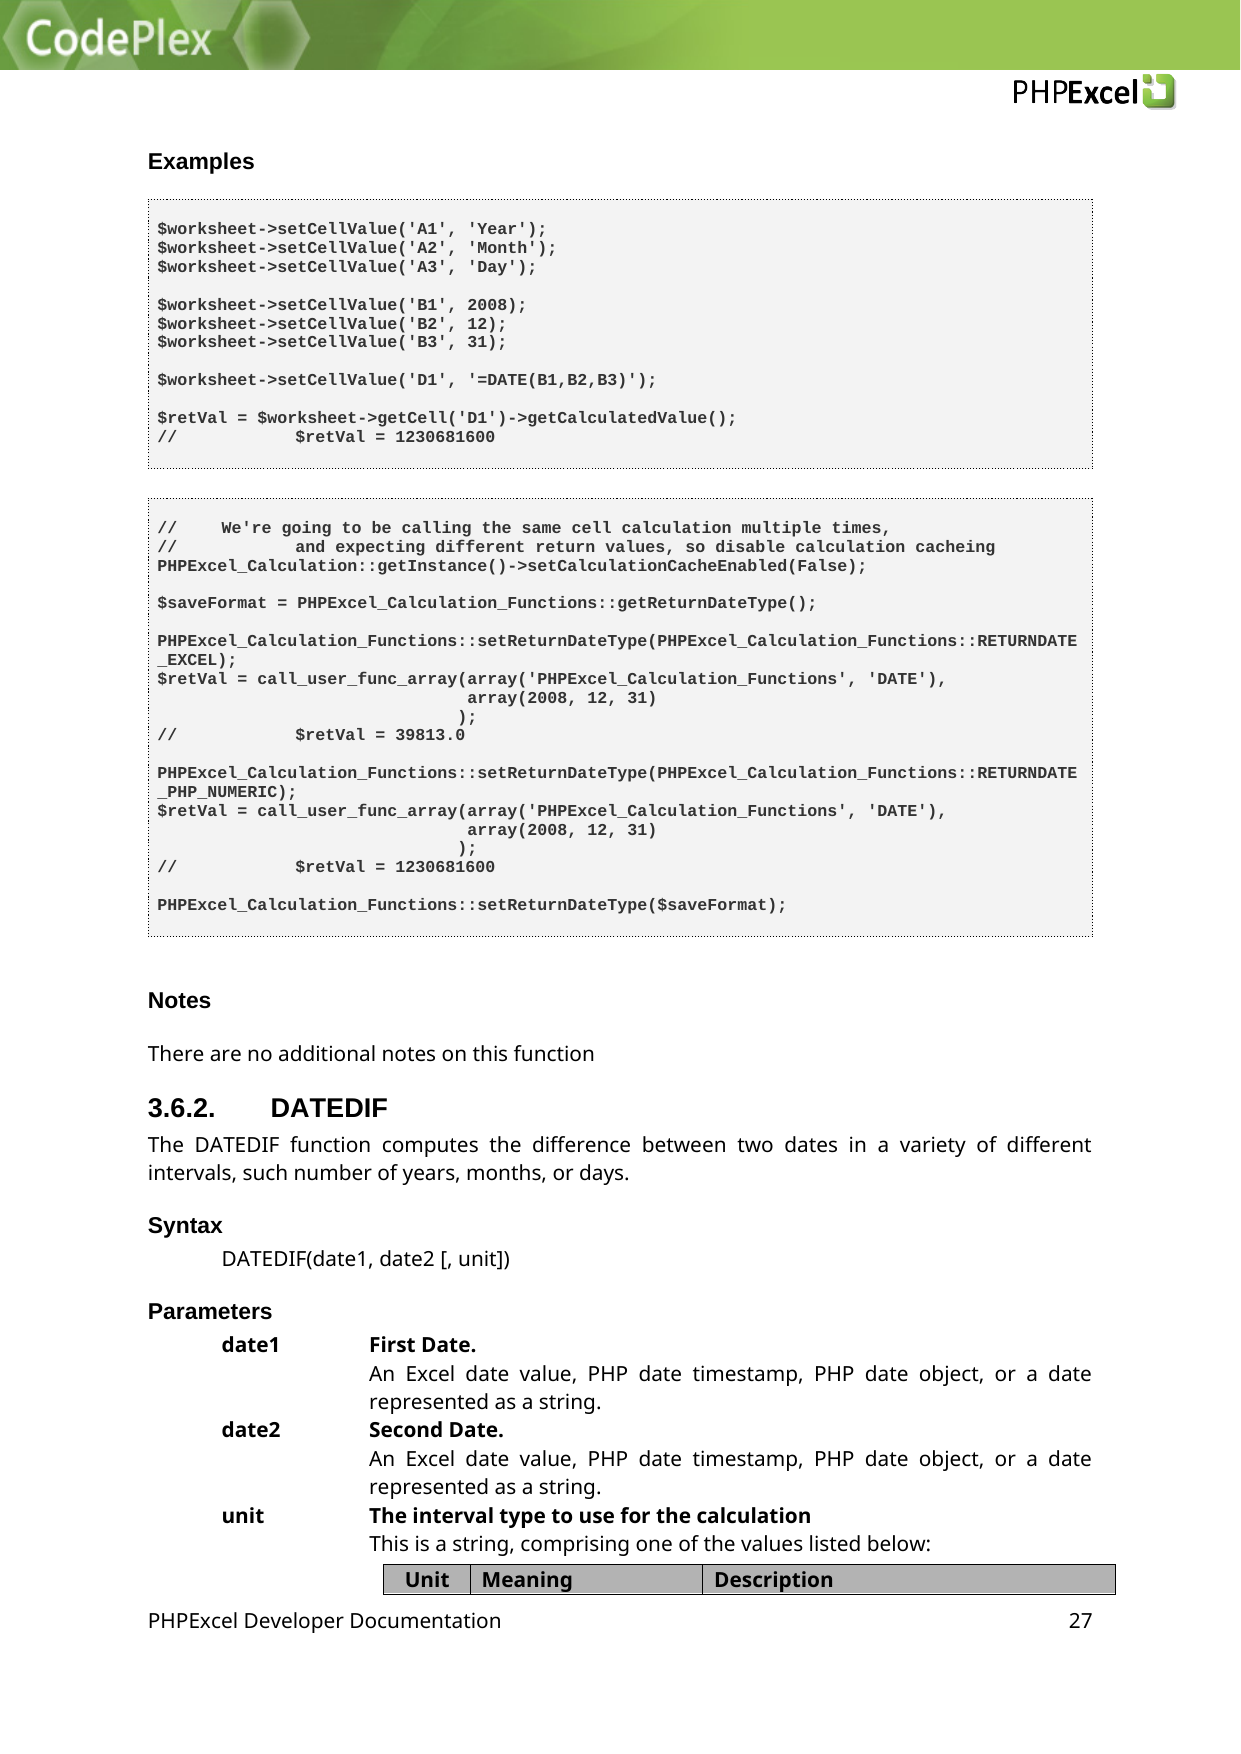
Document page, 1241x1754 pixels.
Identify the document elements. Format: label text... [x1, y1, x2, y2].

text ); [148, 837, 1093, 856]
text PHPExcel_Calculation_Functions::setReturnDateType($saveFormat); [148, 893, 1093, 912]
table_header Description [703, 1565, 1115, 1593]
text PHPExcel_Calculation_Functions::setReturnDateType(PHPExcel_Calculation_Functions::RETURNDATE_EXCEL); [148, 629, 1093, 667]
text The DATEDIF function computes the difference between two dates in a variety of different intervals, such number of years, months, or days. [148, 1130, 1093, 1187]
text $worksheet->setCellValue('A1', 'Year'); [148, 218, 1093, 237]
text ); [148, 705, 1093, 724]
subtitle Parameters [148, 1298, 1093, 1324]
table_header Unit [384, 1565, 470, 1593]
text // $retVal = 39813.0 [148, 724, 1093, 743]
text date1 First Date. [221, 1330, 1093, 1359]
text // We're going to be calling the same cell calculation multiple times, [148, 516, 1093, 535]
text DATEDIF(date1, date2 [, unit]) [221, 1244, 1093, 1273]
text array(2008, 12, 31) [148, 818, 1093, 837]
text $saveFormat = PHPExcel_Calculation_Functions::getReturnDateType(); [148, 592, 1093, 611]
text date2 Second Date. [221, 1416, 1093, 1444]
text An Excel date value, PHP date timestamp, PHP date object, or a date represented as a string. [369, 1444, 1093, 1501]
text unit The interval type to use for the calculation [221, 1501, 1093, 1529]
text // $retVal = 1230681600 [148, 856, 1093, 875]
text $worksheet->setCellValue('A2', 'Month'); [148, 237, 1093, 256]
text $worksheet->setCellValue('B1', 2008); [148, 293, 1093, 312]
text // $retVal = 1230681600 [148, 425, 1093, 444]
text PHPExcel_Calculation::getInstance()->setCalculationCacheEnabled(False); [148, 554, 1093, 573]
text $worksheet->setCellValue('B2', 12); [148, 312, 1093, 331]
text An Excel date value, PHP date timestamp, PHP date object, or a date represented as a string. [369, 1359, 1093, 1416]
subtitle DATEDIF [148, 1092, 1093, 1123]
text $retVal = $worksheet->getCell('D1')->getCalculatedValue(); [148, 406, 1093, 425]
text $worksheet->setCellValue('D1', '=DATE(B1,B2,B3)'); [148, 369, 1093, 387]
text $retVal = call_user_func_array(array('PHPExcel_Calculation_Functions', 'DATE'), [148, 799, 1093, 818]
text There are no additional notes on this function [148, 1039, 1093, 1067]
text $worksheet->setCellValue('A3', 'Day'); [148, 256, 1093, 274]
text PHPExcel_Calculation_Functions::setReturnDateType(PHPExcel_Calculation_Functions::RETURNDATE_PHP_NUMERIC); [148, 762, 1093, 799]
text $retVal = call_user_func_array(array('PHPExcel_Calculation_Functions', 'DATE'), [148, 667, 1093, 686]
text array(2008, 12, 31) [148, 686, 1093, 705]
subtitle Syntax [148, 1212, 1093, 1238]
subtitle Notes [148, 987, 1093, 1014]
text // and expecting different return values, so disable calculation cacheing [148, 535, 1093, 554]
text This is a string, comprising one of the values listed below: [369, 1529, 1093, 1558]
text $worksheet->setCellValue('B3', 31); [148, 331, 1093, 350]
subtitle Examples [148, 148, 1093, 174]
table_header Meaning [471, 1565, 702, 1593]
